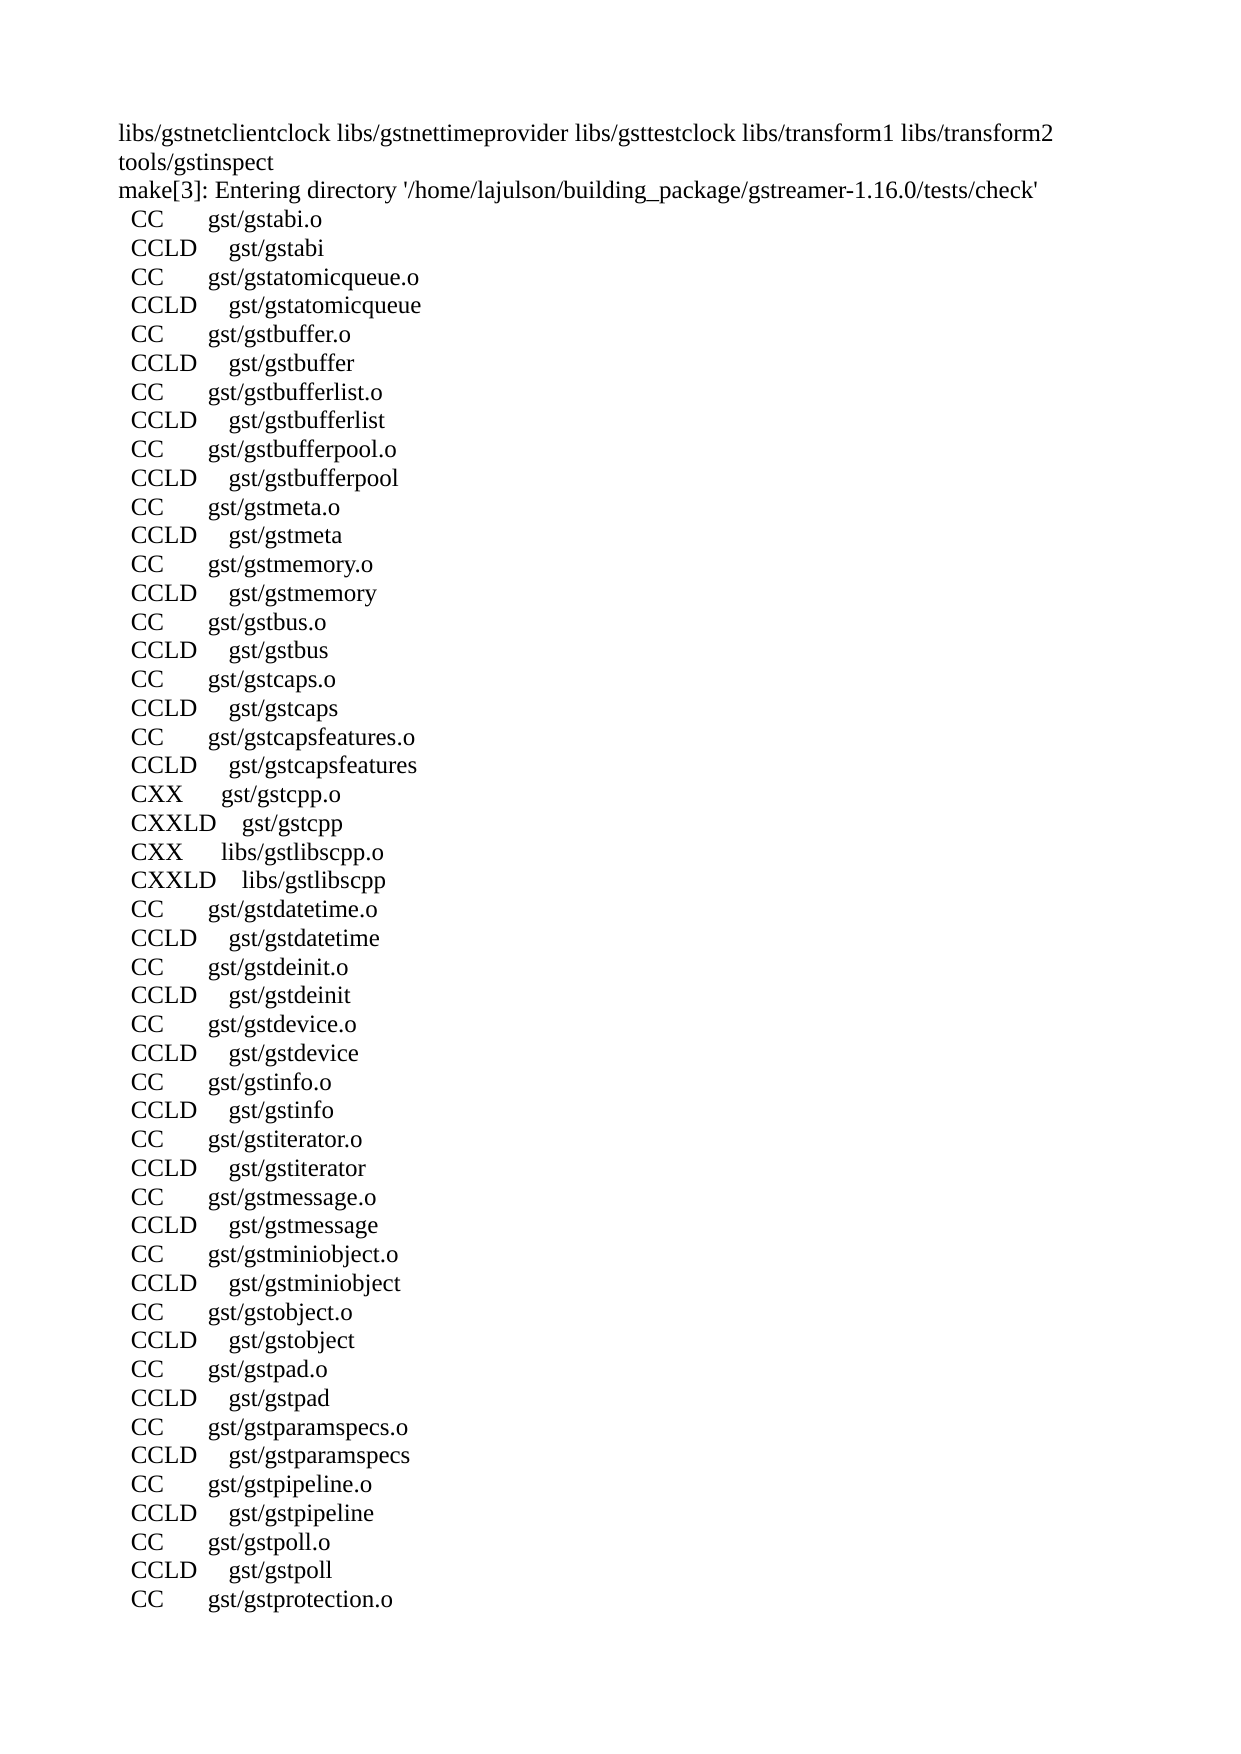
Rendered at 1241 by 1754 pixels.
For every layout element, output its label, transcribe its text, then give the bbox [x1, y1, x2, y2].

text CCLD gst/gstpad [118, 1383, 1122, 1412]
text CCLD gst/gstatomicqueue [118, 291, 1122, 319]
text CC gst/gstmeta.o [118, 492, 1122, 521]
text CC gst/gstcapsfeatures.o [118, 722, 1122, 751]
text libs/gstnetclientclock libs/gstnettimeprovider libs/gsttestclock libs/transform1 libs/transform2 tools/gstinspect [118, 118, 1122, 176]
text CCLD gst/gstminiobject [118, 1268, 1122, 1297]
text CCLD gst/gstbus [118, 636, 1122, 664]
text CC gst/gstbufferlist.o [118, 377, 1122, 406]
text CC gst/gstabi.o [118, 204, 1122, 233]
text CC gst/gstdatetime.o [118, 894, 1122, 923]
text CC gst/gstcaps.o [118, 664, 1122, 693]
text CCLD gst/gstinfo [118, 1096, 1122, 1124]
text CC gst/gstpad.o [118, 1354, 1122, 1383]
text CCLD gst/gstpipeline [118, 1498, 1122, 1527]
text CXX gst/gstcpp.o [118, 779, 1122, 808]
text CCLD gst/gstdatetime [118, 923, 1122, 952]
text CCLD gst/gstmessage [118, 1211, 1122, 1239]
text CCLD gst/gstmeta [118, 521, 1122, 549]
text CC gst/gstbufferpool.o [118, 434, 1122, 463]
text CXXLD libs/gstlibscpp [118, 866, 1122, 894]
text CCLD gst/gstabi [118, 233, 1122, 262]
text CCLD gst/gstobject [118, 1326, 1122, 1354]
text CC gst/gstprotection.o [118, 1584, 1122, 1613]
text CCLD gst/gstcaps [118, 693, 1122, 722]
text CCLD gst/gstdevice [118, 1038, 1122, 1067]
text CXXLD gst/gstcpp [118, 808, 1122, 837]
text CCLD gst/gstpoll [118, 1556, 1122, 1584]
text CCLD gst/gstbufferlist [118, 406, 1122, 434]
text CC gst/gstdevice.o [118, 1009, 1122, 1038]
text CCLD gst/gstmemory [118, 578, 1122, 607]
text CC gst/gstbus.o [118, 607, 1122, 636]
text CC gst/gstmemory.o [118, 549, 1122, 578]
text CCLD gst/gstparamspecs [118, 1441, 1122, 1469]
text CC gst/gstbuffer.o [118, 319, 1122, 348]
text CC gst/gstmessage.o [118, 1182, 1122, 1211]
text CC gst/gstdeinit.o [118, 952, 1122, 981]
text CC gst/gstinfo.o [118, 1067, 1122, 1096]
text CCLD gst/gstbufferpool [118, 463, 1122, 492]
text CC gst/gstpipeline.o [118, 1469, 1122, 1498]
text CC gst/gstminiobject.o [118, 1239, 1122, 1268]
text CCLD gst/gstbuffer [118, 348, 1122, 377]
text CC gst/gstpoll.o [118, 1527, 1122, 1556]
text CC gst/gstparamspecs.o [118, 1412, 1122, 1441]
text CC gst/gstatomicqueue.o [118, 262, 1122, 291]
text make[3]: Entering directory '/home/lajulson/building_package/gstreamer-1.16.0/tests/check' [118, 176, 1122, 204]
text CC gst/gstiterator.o [118, 1124, 1122, 1153]
text CCLD gst/gstcapsfeatures [118, 751, 1122, 779]
text CCLD gst/gstiterator [118, 1153, 1122, 1182]
text CCLD gst/gstdeinit [118, 981, 1122, 1009]
text CC gst/gstobject.o [118, 1297, 1122, 1326]
text CXX libs/gstlibscpp.o [118, 837, 1122, 866]
